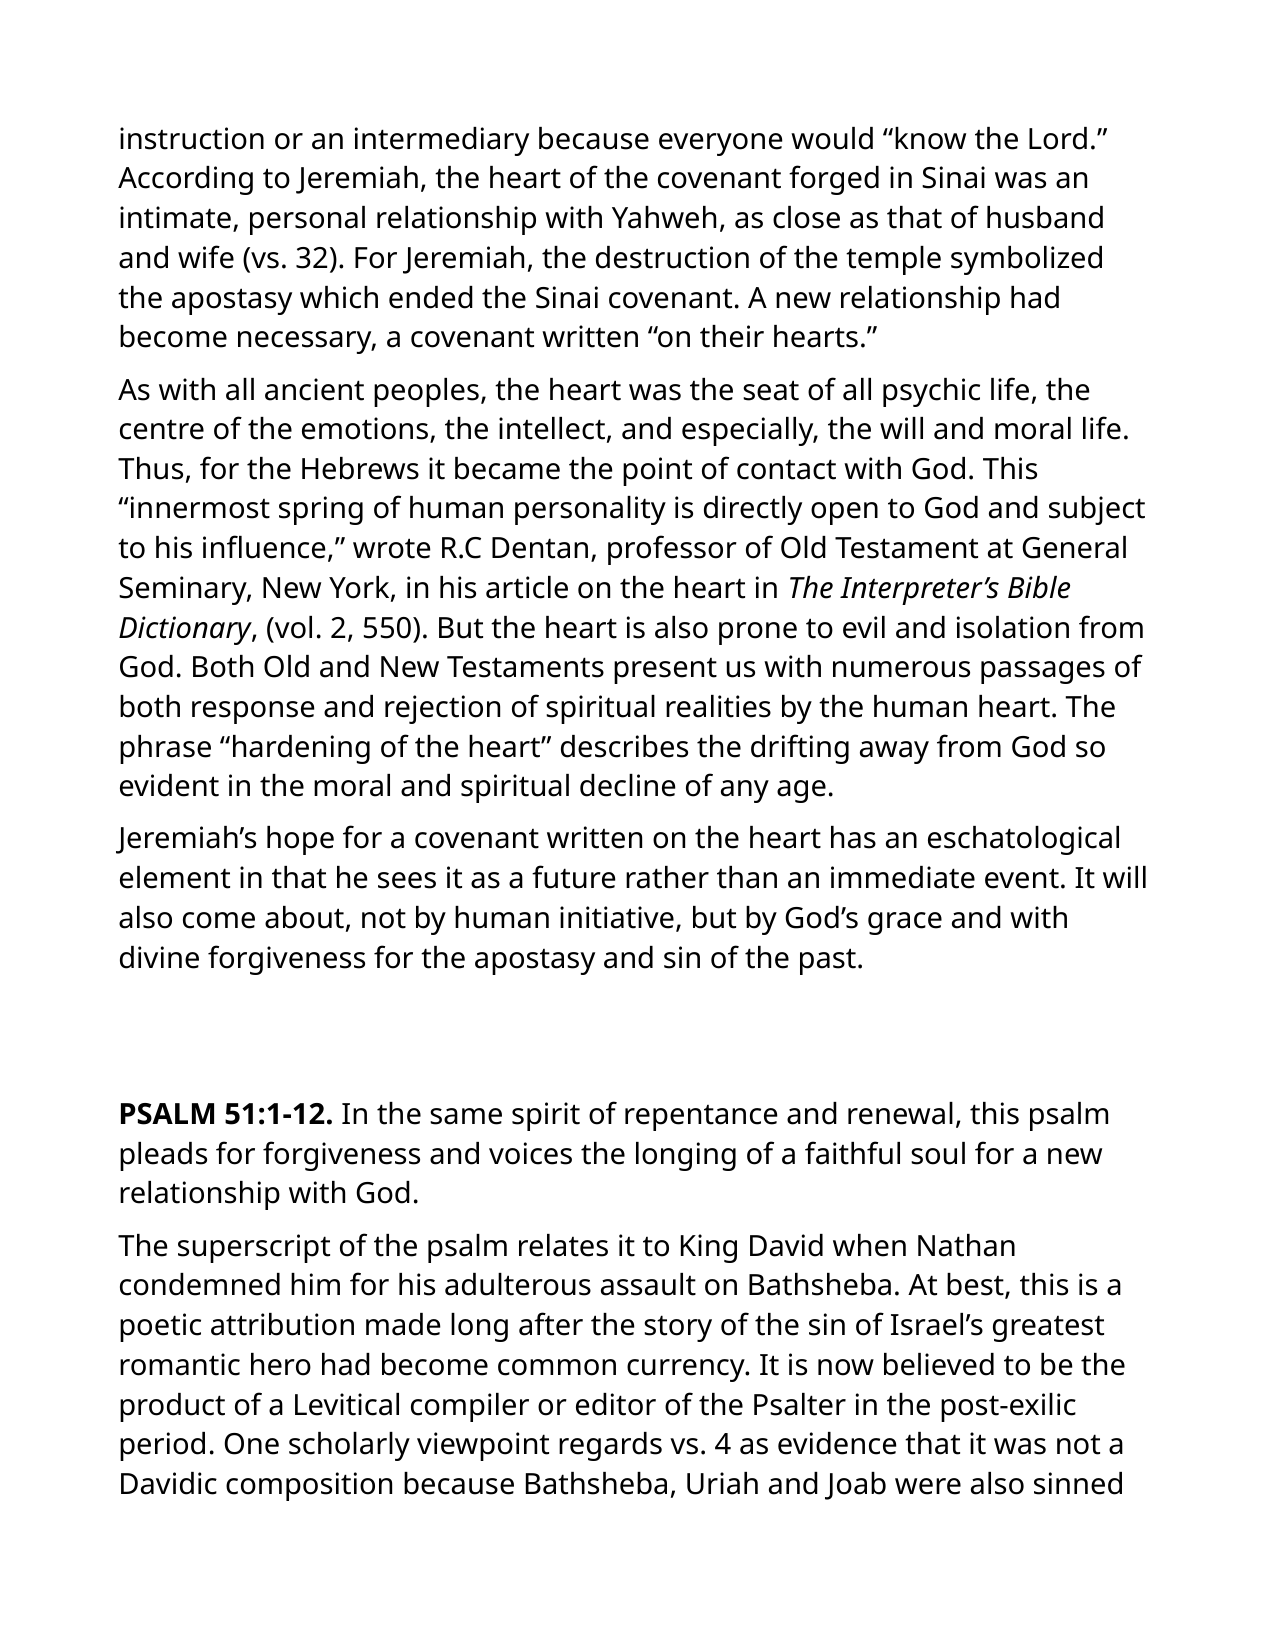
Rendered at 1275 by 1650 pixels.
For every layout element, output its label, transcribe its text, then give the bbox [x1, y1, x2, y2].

text instruction or an intermediary because everyone would “know the Lord.” According to Jeremiah, the heart of the covenant forged in Sinai was an intimate, personal relationship with Yahweh, as close as that of husband and wife (vs. 32). For Jeremiah, the destruction of the temple symbolized the apostasy which ended the Sinai covenant. A new relationship had become necessary, a covenant written “on their hearts.” [118, 118, 1157, 356]
text PSALM 51:1-12. In the same spirit of repentance and renewal, this psalm pleads for forgiveness and voices the longing of a faithful soul for a new relationship with God. [118, 1093, 1157, 1212]
text As with all ancient peoples, the heart was the seat of all psychic life, the centre of the emotions, the intellect, and especially, the will and moral life. Thus, for the Hebrews it became the point of contact with God. This “innermost spring of human personality is directly open to God and subject to his influence,” wrote R.C Dentan, professor of Old Testament at General Seminary, New York, in his article on the heart in The Interpreter’s Bible Dictionary, (vol. 2, 550). But the heart is also prone to evil and isolation from God. Both Old and New Testaments present us with numerous passages of both response and rejection of spiritual realities by the human heart. The phrase “hardening of the heart” describes the drifting away from God so evident in the moral and spiritual decline of any age. [118, 369, 1157, 805]
text The superscript of the psalm relates it to King David when Nathan condemned him for his adulterous assault on Bathsheba. At best, this is a poetic attribution made long after the story of the sin of Israel’s greatest romantic hero had become common currency. It is now believed to be the product of a Levitical compiler or editor of the Psalter in the post-exilic period. One scholarly viewpoint regards vs. 4 as evidence that it was not a Davidic composition because Bathsheba, Uriah and Joab were also sinned [118, 1225, 1157, 1503]
text Jeremiah’s hope for a covenant written on the heart has an eschatological element in that he sees it as a future rather than an immediate event. It will also come about, not by human initiative, but by God’s grace and with divine forgiveness for the apostasy and sin of the past. [118, 818, 1157, 977]
